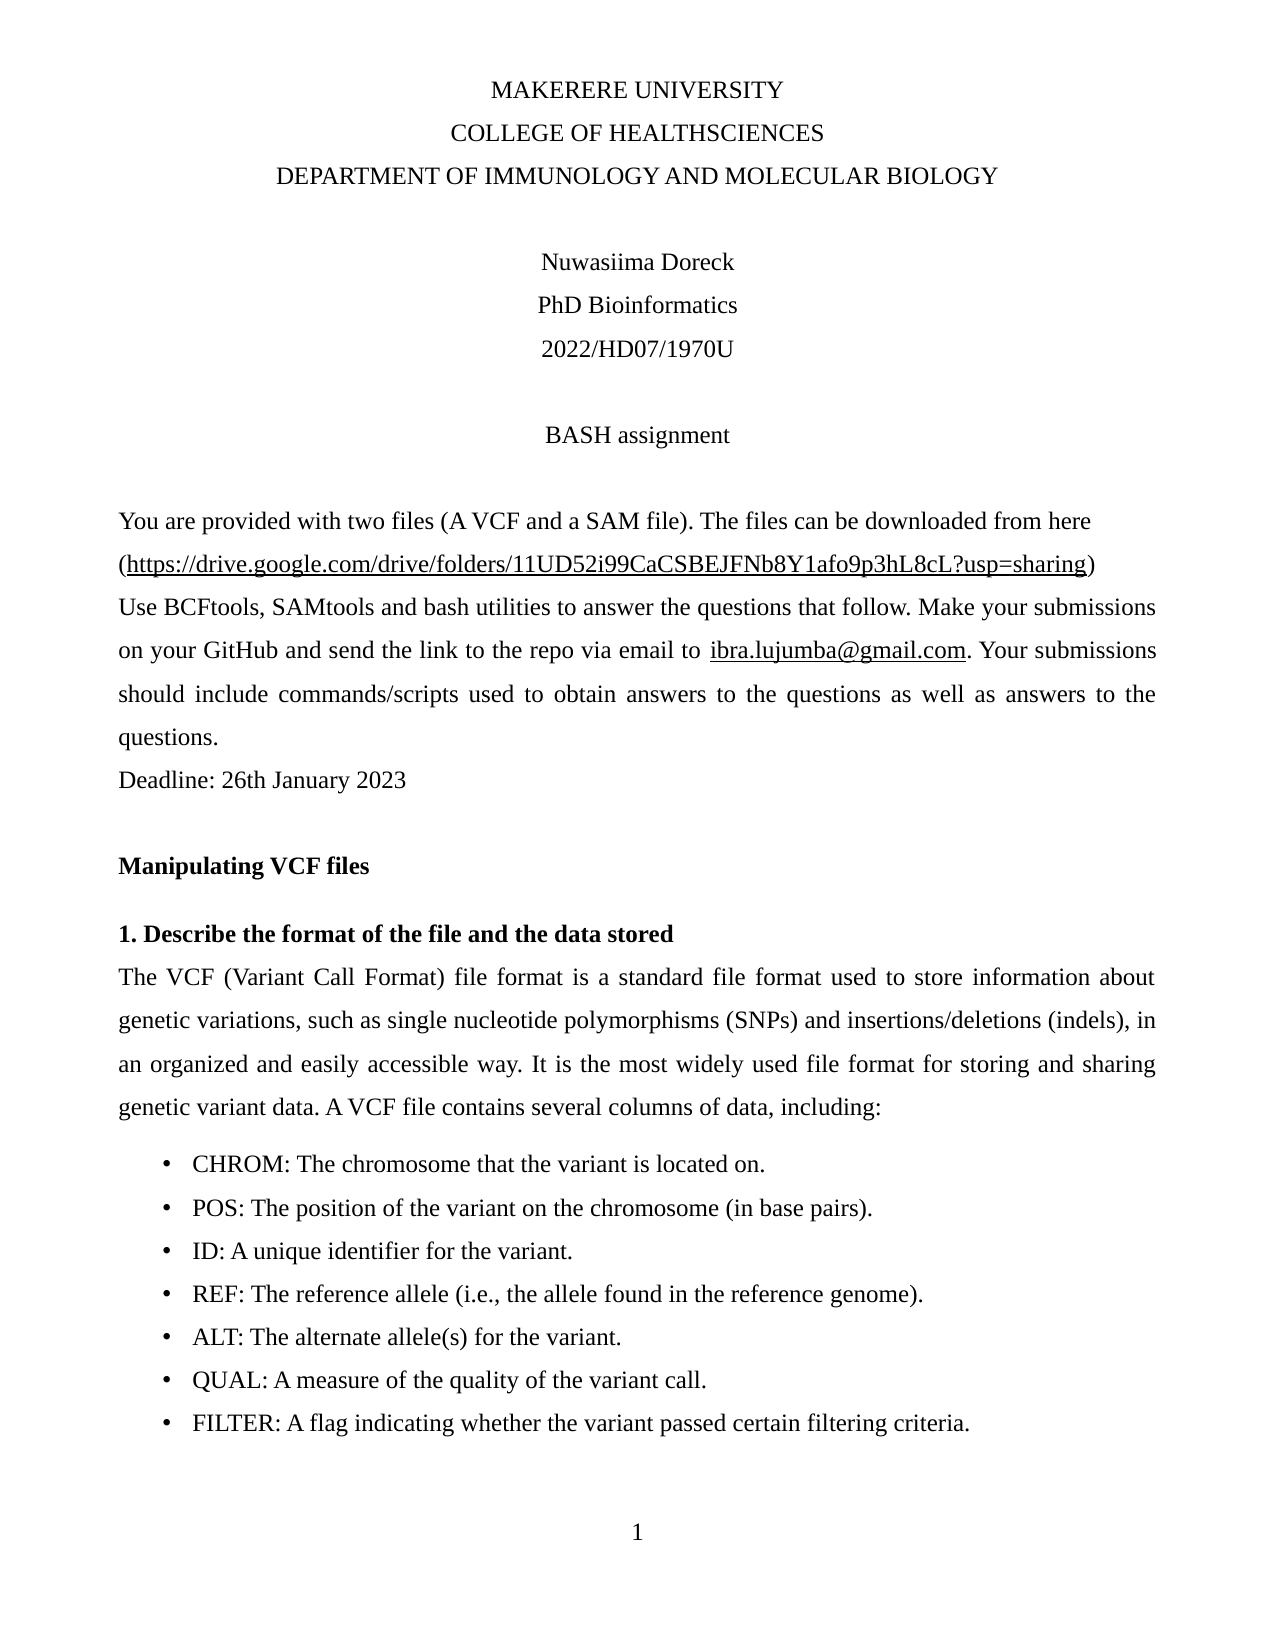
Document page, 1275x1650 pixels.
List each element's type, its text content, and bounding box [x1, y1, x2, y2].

list CHROM: The chromosome that the variant is located on. [162, 1149, 1157, 1178]
text 1. Describe the format of the file and the data stored [118, 919, 1157, 948]
text You are provided with two files (A VCF and a SAM file). The files can be downloaded from here [118, 506, 1157, 535]
text DEPARTMENT OF IMMUNOLOGY AND MOLECULAR BIOLOGY [118, 161, 1157, 190]
list ID: A unique identifier for the variant. [162, 1236, 1157, 1264]
text Nuwasiima Doreck [118, 247, 1157, 276]
list FILTER: A flag indicating whether the variant passed certain filtering criteria. [162, 1408, 1157, 1437]
list POS: The position of the variant on the chromosome (in base pairs). [162, 1193, 1157, 1221]
text Use BCFtools, SAMtools and bash utilities to answer the questions that follow. Make your submissions on your GitHub and send the link to the repo via email to ibra.lujumba@gmail.com. Your submissions should include commands/scripts used to obtain answers to the questions as well as answers to the questions. [118, 592, 1157, 751]
list ALT: The alternate allele(s) for the variant. [162, 1322, 1157, 1351]
text (https://drive.google.com/drive/folders/11UD52i99CaCSBEJFNb8Y1afo9p3hL8cL?usp=sharing) [118, 549, 1157, 578]
text COLLEGE OF HEALTHSCIENCES [118, 118, 1157, 147]
text 2022/HD07/1970U [118, 334, 1157, 362]
text The VCF (Variant Call Format) file format is a standard file format used to store information about genetic variations, such as single nucleotide polymorphisms (SNPs) and insertions/deletions (indels), in an organized and easily accessible way. It is the most widely used file format for storing and sharing genetic variant data. A VCF file contains several columns of data, including: [118, 962, 1157, 1121]
text MAKERERE UNIVERSITY [118, 75, 1157, 104]
text Manipulating VCF files [118, 851, 1157, 880]
list REF: The reference allele (i.e., the allele found in the reference genome). [162, 1279, 1157, 1308]
text Deadline: 26th January 2023 [118, 765, 1157, 794]
text PhD Bioinformatics [118, 291, 1157, 319]
text BASH assignment [118, 420, 1157, 449]
list QUAL: A measure of the quality of the variant call. [162, 1365, 1157, 1394]
